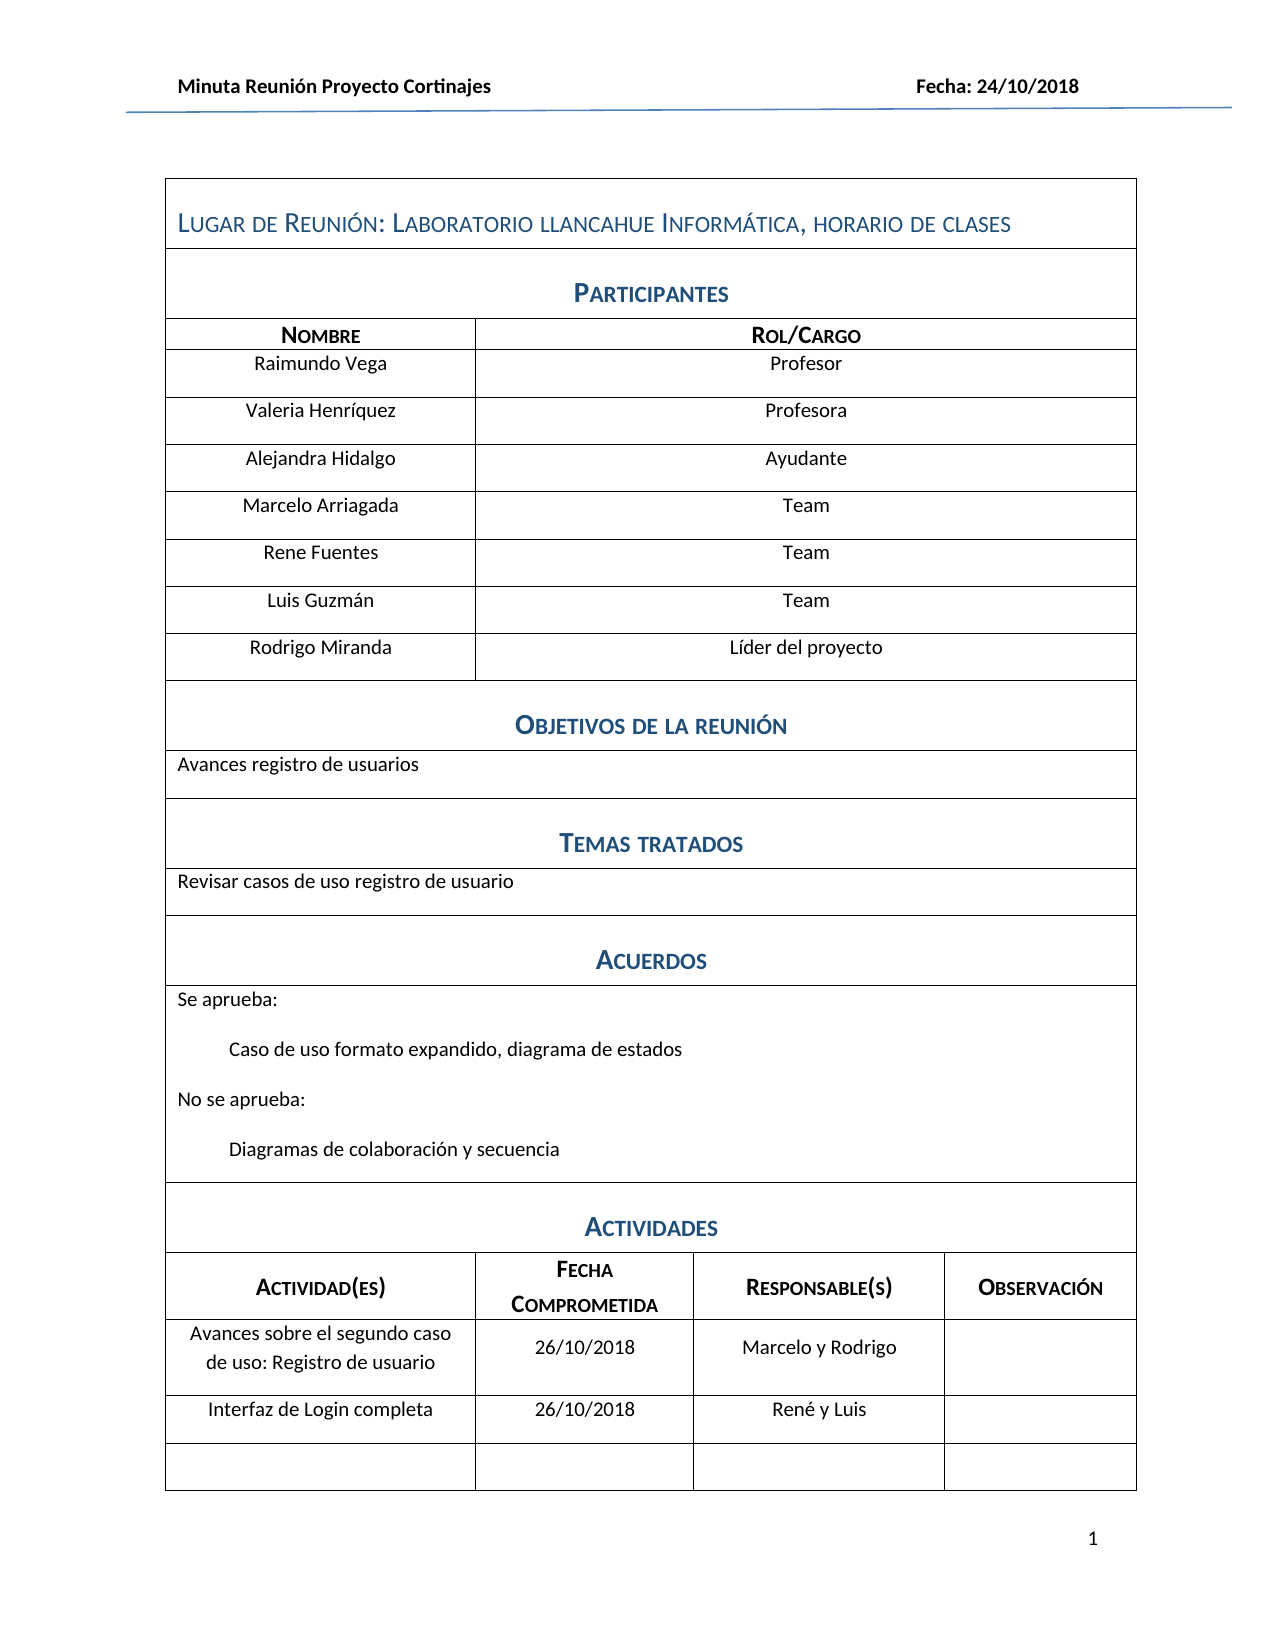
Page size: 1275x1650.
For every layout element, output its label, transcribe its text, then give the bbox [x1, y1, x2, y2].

table_cell Líder del proyecto [476, 634, 1136, 680]
table_cell Profesor [476, 350, 1136, 397]
table_cell Nombre [166, 319, 475, 349]
table_cell Actividad(es) [166, 1253, 475, 1319]
table_cell Responsable(s) [694, 1253, 944, 1319]
table_cell Avances registro de usuarios [166, 751, 1136, 798]
table_cell [945, 1396, 1136, 1443]
table_cell Valeria Henríquez [166, 398, 475, 444]
table_cell Observación [945, 1253, 1136, 1319]
table_cell Profesora [476, 398, 1136, 444]
table_cell 26/10/2018 [476, 1396, 693, 1443]
table_cell 26/10/2018 [476, 1320, 693, 1395]
table_cell Actividades [166, 1183, 1136, 1252]
table_cell Rol/Cargo [476, 319, 1136, 349]
table_cell [476, 1444, 693, 1490]
table_cell Raimundo Vega [166, 350, 475, 397]
table_cell Fecha Comprometida [476, 1253, 693, 1319]
table_cell Acuerdos [166, 916, 1136, 985]
table_cell Team [476, 587, 1136, 633]
table_cell Ayudante [476, 445, 1136, 491]
table_cell [945, 1444, 1136, 1490]
table_cell Avances sobre el segundo caso de uso: Registro de usuario [166, 1320, 475, 1395]
table_cell Luis Guzmán [166, 587, 475, 633]
table_cell Revisar casos de uso registro de usuario [166, 869, 1136, 915]
table_cell Team [476, 540, 1136, 586]
table_cell [694, 1444, 944, 1490]
table_cell Rene Fuentes [166, 540, 475, 586]
table_header Lugar de Reunión: Laboratorio llancahue Informática, horario de clases [166, 179, 1136, 248]
table_cell [166, 1444, 475, 1490]
table_cell [945, 1320, 1136, 1395]
table_cell Alejandra Hidalgo [166, 445, 475, 491]
table_cell Temas tratados [166, 799, 1136, 868]
table_cell Marcelo Arriagada [166, 492, 475, 538]
table_cell Objetivos de la reunión [166, 681, 1136, 750]
table_cell Team [476, 492, 1136, 538]
table_cell Se aprueba: Caso de uso formato expandido, diagrama de estados No se aprueba: Diagramas de colaboración y secuencia [166, 986, 1136, 1182]
table_cell Interfaz de Login completa [166, 1396, 475, 1443]
table_cell Marcelo y Rodrigo [694, 1320, 944, 1395]
table_cell René y Luis [694, 1396, 944, 1443]
table_cell Participantes [166, 249, 1136, 318]
table_cell Rodrigo Miranda [166, 634, 475, 680]
